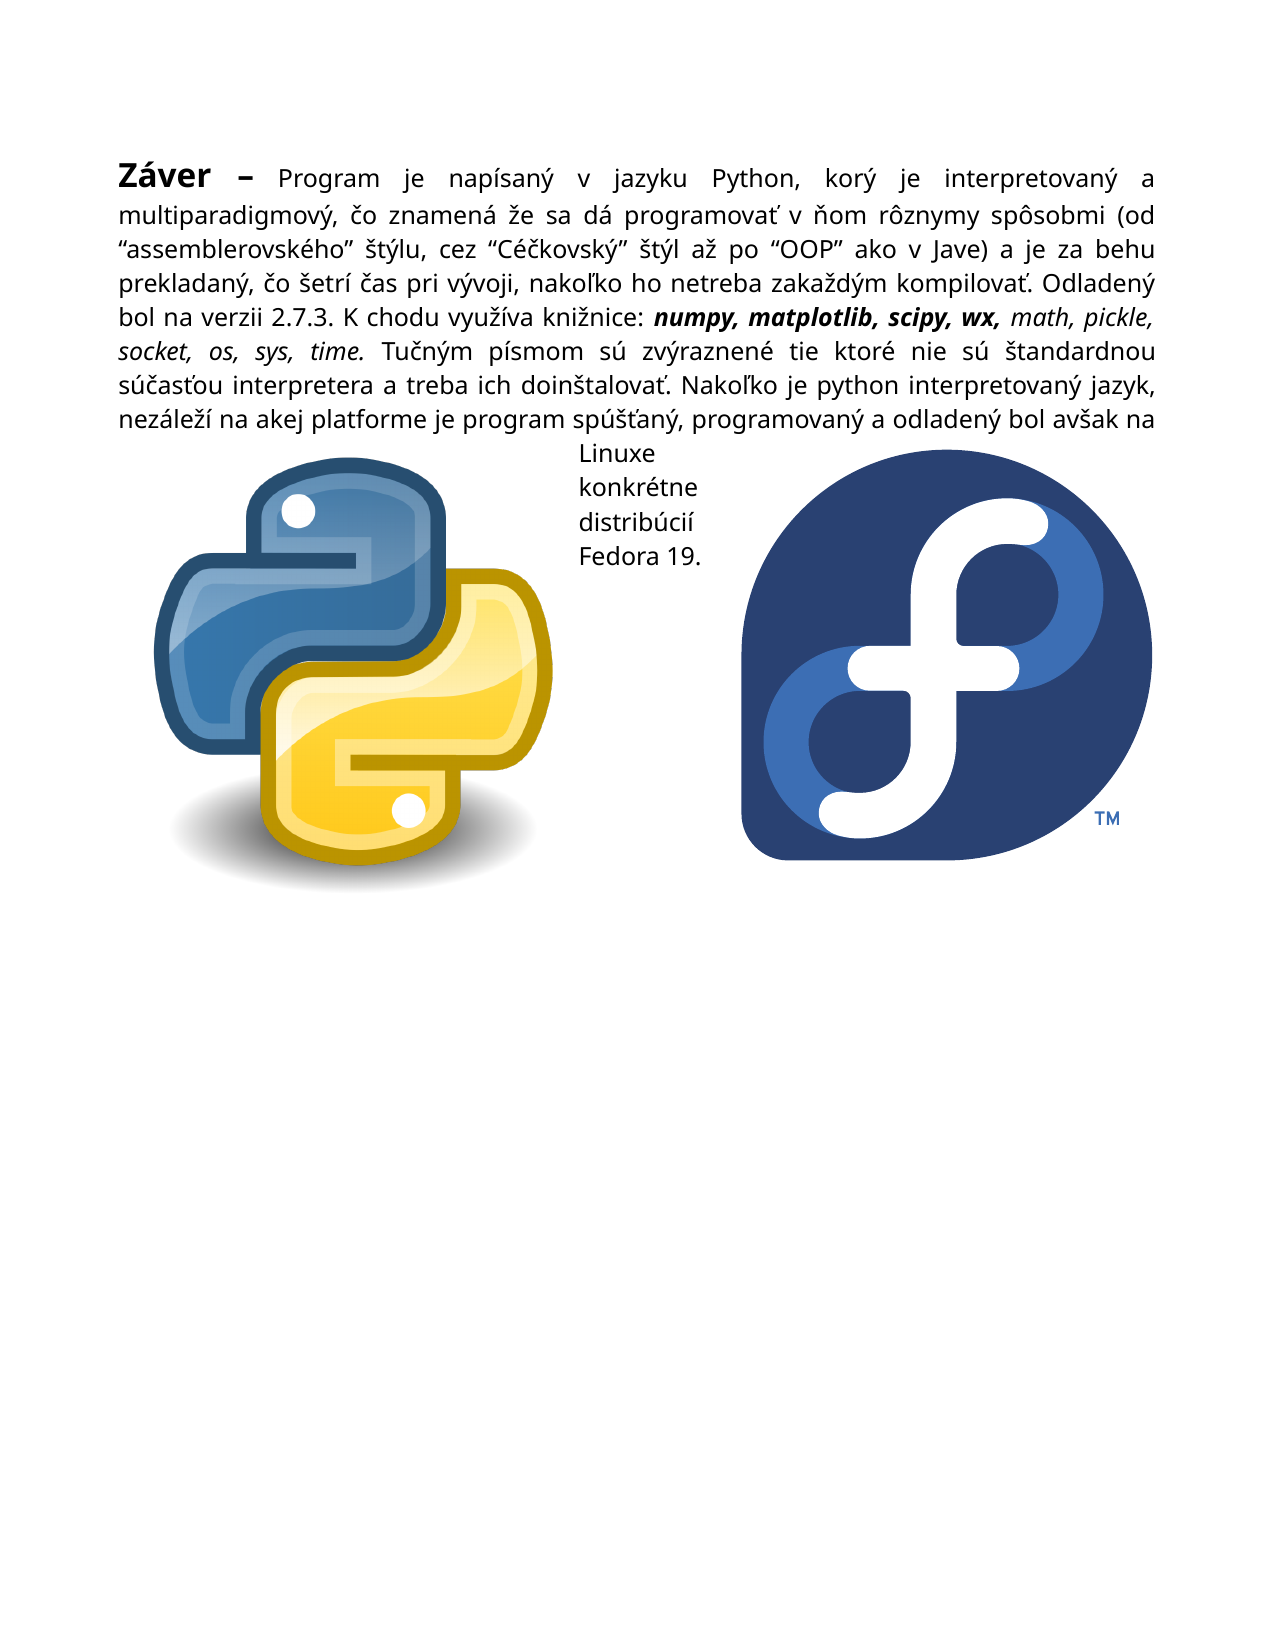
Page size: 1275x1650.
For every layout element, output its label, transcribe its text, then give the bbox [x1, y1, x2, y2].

text Záver – Program je napísaný v jazyku Python, korý je interpretovaný a multiparadigmový, čo znamená že sa dá programovať v ňom rôznymy spôsobmi (od “assemblerovského” štýlu, cez “Céčkovský” štýl až po “OOP” ako v Jave) a je za behu prekladaný, čo šetrí čas pri vývoji, nakoľko ho netreba zakaždým kompilovať. Odladený bol na verzii 2.7.3. K chodu využíva knižnice: numpy, matplotlib, scipy, wx, math, pickle, socket, os, sys, time. Tučným písmom sú zvýraznené tie ktoré nie sú štandardnou súčasťou interpretera a treba ich doinštalovať. Nakoľko je python interpretovaný jazyk, nezáleží na akej platforme je program spúšťaný, programovaný a odladený bol avšak na Linuxe konkrétne distribúcií Fedora 19. [118, 152, 1157, 572]
picture [127, 447, 579, 904]
